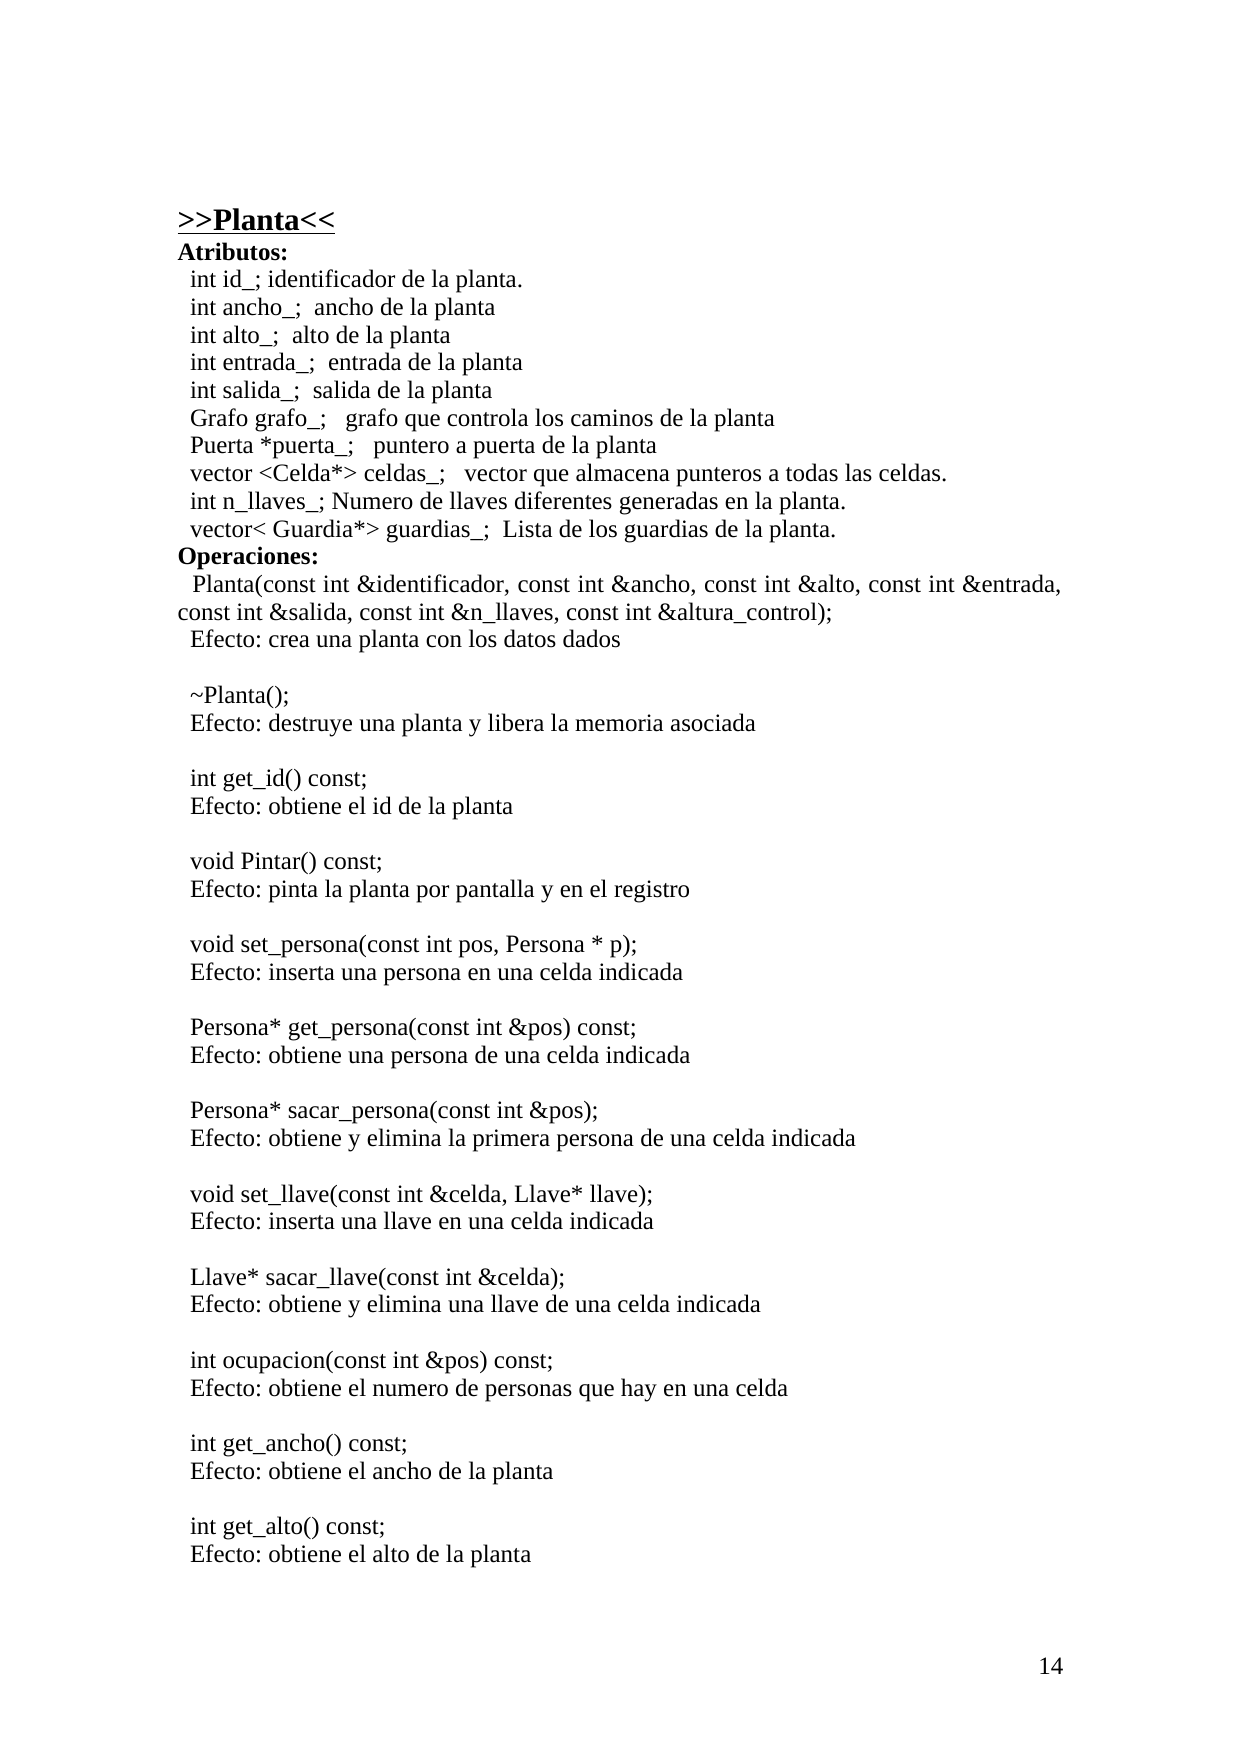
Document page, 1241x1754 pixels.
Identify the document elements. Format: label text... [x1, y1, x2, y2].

text Efecto: inserta una llave en una celda indicada [177, 1207, 1063, 1235]
text int salida_; salida de la planta [177, 376, 1063, 404]
text int n_llaves_; Numero de llaves diferentes generadas en la planta. [177, 487, 1063, 515]
text void set_llave(const int &celda, Llave* llave); [177, 1180, 1063, 1207]
text int get_id() const; [177, 764, 1063, 792]
text vector <Celda*> celdas_; vector que almacena punteros a todas las celdas. [177, 459, 1063, 487]
text Efecto: obtiene el ancho de la planta [177, 1457, 1063, 1484]
text int ocupacion(const int &pos) const; [177, 1346, 1063, 1374]
text Persona* get_persona(const int &pos) const; [177, 1013, 1063, 1041]
text void set_persona(const int pos, Persona * p); [177, 930, 1063, 958]
text Persona* sacar_persona(const int &pos); [177, 1097, 1063, 1124]
text Puerta *puerta_; puntero a puerta de la planta [177, 432, 1063, 459]
text Efecto: obtiene el alto de la planta [177, 1540, 1063, 1568]
text Llave* sacar_llave(const int &celda); [177, 1263, 1063, 1291]
text int id_; identificador de la planta. [177, 265, 1063, 293]
text Efecto: obtiene y elimina la primera persona de una celda indicada [177, 1124, 1063, 1152]
text Efecto: inserta una persona en una celda indicada [177, 958, 1063, 986]
text Efecto: obtiene y elimina una llave de una celda indicada [177, 1291, 1063, 1318]
text ~Planta(); [177, 681, 1063, 709]
text Grafo grafo_; grafo que controla los caminos de la planta [177, 404, 1063, 432]
text vector< Guardia*> guardias_; Lista de los guardias de la planta. [177, 515, 1063, 542]
text int ancho_; ancho de la planta [177, 293, 1063, 321]
text Efecto: obtiene el numero de personas que hay en una celda [177, 1374, 1063, 1401]
text Operaciones: [177, 542, 1063, 570]
text int alto_; alto de la planta [177, 321, 1063, 348]
text >>Planta<< [177, 203, 1063, 238]
text Efecto: obtiene el id de la planta [177, 792, 1063, 819]
text int entrada_; entrada de la planta [177, 348, 1063, 376]
text Efecto: crea una planta con los datos dados [177, 626, 1063, 653]
text Atributos: [177, 238, 1063, 265]
text Efecto: destruye una planta y libera la memoria asociada [177, 709, 1063, 736]
text Efecto: obtiene una persona de una celda indicada [177, 1041, 1063, 1069]
text Planta(const int &identificador, const int &ancho, const int &alto, const int &entrada, const int &salida, const int &n_llaves, const int &altura_control); [177, 570, 1063, 626]
text int get_ancho() const; [177, 1429, 1063, 1457]
text void Pintar() const; [177, 847, 1063, 875]
text int get_alto() const; [177, 1512, 1063, 1540]
text Efecto: pinta la planta por pantalla y en el registro [177, 875, 1063, 903]
